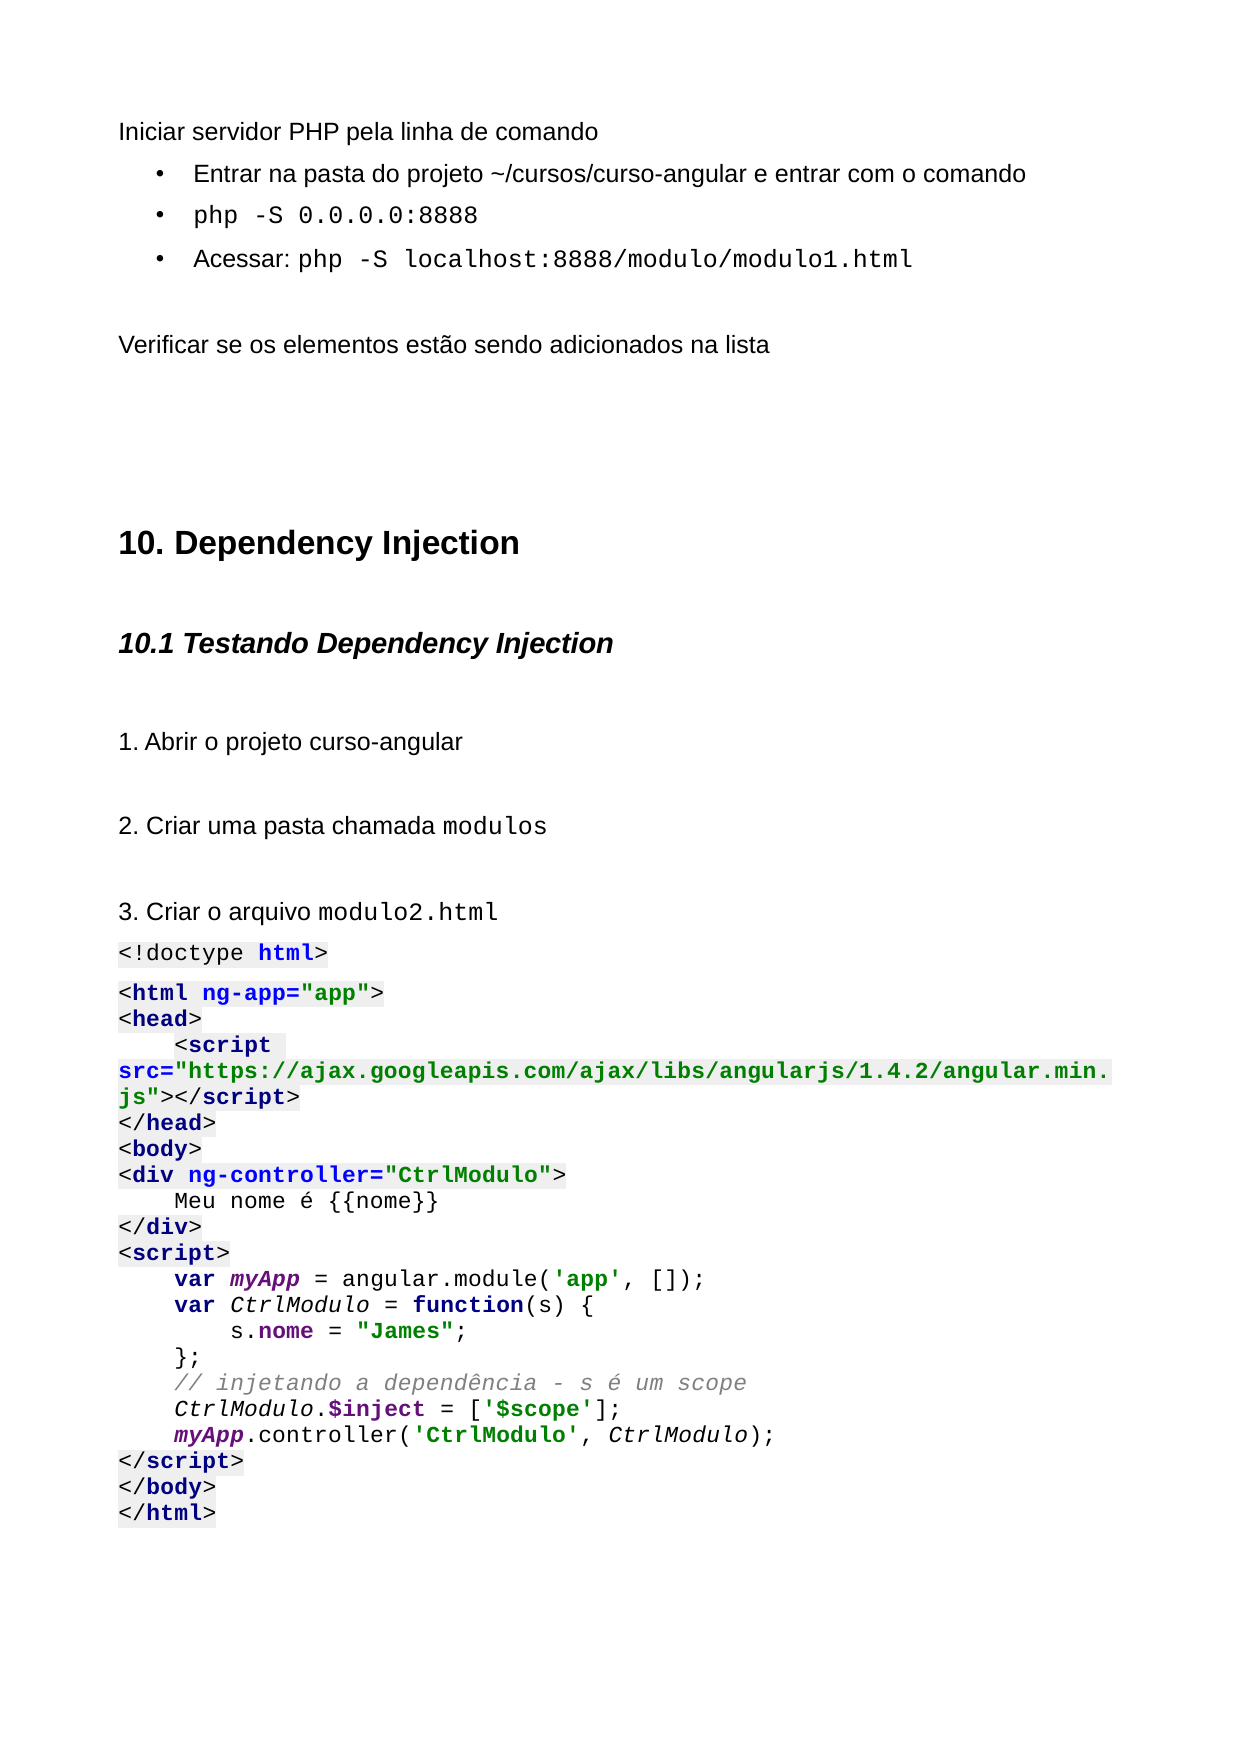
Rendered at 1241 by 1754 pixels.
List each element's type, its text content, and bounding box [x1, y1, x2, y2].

text <html ng-app="app"> [118, 981, 1122, 1007]
text </script> [118, 1450, 1122, 1476]
list Entrar na pasta do projeto ~/cursos/curso-angular e entrar com o comando [156, 160, 1122, 188]
list Acessar: php -S localhost:8888/modulo/modulo1.html [156, 245, 1122, 275]
list php -S 0.0.0.0:8888 [156, 202, 1122, 231]
text 2. Criar uma pasta chamada modulos [118, 812, 1122, 842]
text 3. Criar o arquivo modulo2.html [118, 898, 1122, 928]
subtitle 10.1 Testando Dependency Injection [118, 627, 1122, 659]
text }; [118, 1346, 1122, 1372]
text s.nome = "James"; [118, 1319, 1122, 1346]
text Iniciar servidor PHP pela linha de comando [118, 118, 1122, 146]
text // injetando a dependência - s é um scope [118, 1372, 1122, 1398]
text var myApp = angular.module('app', []); [118, 1267, 1122, 1293]
text <head> [118, 1007, 1122, 1033]
text Verificar se os elementos estão sendo adicionados na lista [118, 331, 1122, 359]
text myApp.controller('CtrlModulo', CtrlModulo); [118, 1424, 1122, 1450]
text CtrlModulo.$inject = ['$scope']; [118, 1398, 1122, 1424]
text <!doctype html> [118, 942, 1122, 968]
text <div ng-controller="CtrlModulo"> [118, 1163, 1122, 1189]
text </body> [118, 1476, 1122, 1502]
text 1. Abrir o projeto curso-angular [118, 728, 1122, 756]
text <script src="https://ajax.googleapis.com/ajax/libs/angularjs/1.4.2/angular.min.js"></script> [118, 1033, 1122, 1111]
text var CtrlModulo = function(s) { [118, 1293, 1122, 1319]
text </head> [118, 1111, 1122, 1137]
text <body> [118, 1137, 1122, 1163]
text Meu nome é {{nome}} [118, 1189, 1122, 1215]
text </html> [118, 1502, 1122, 1528]
text <script> [118, 1241, 1122, 1267]
subtitle 10. Dependency Injection [118, 524, 1122, 562]
text </div> [118, 1215, 1122, 1241]
